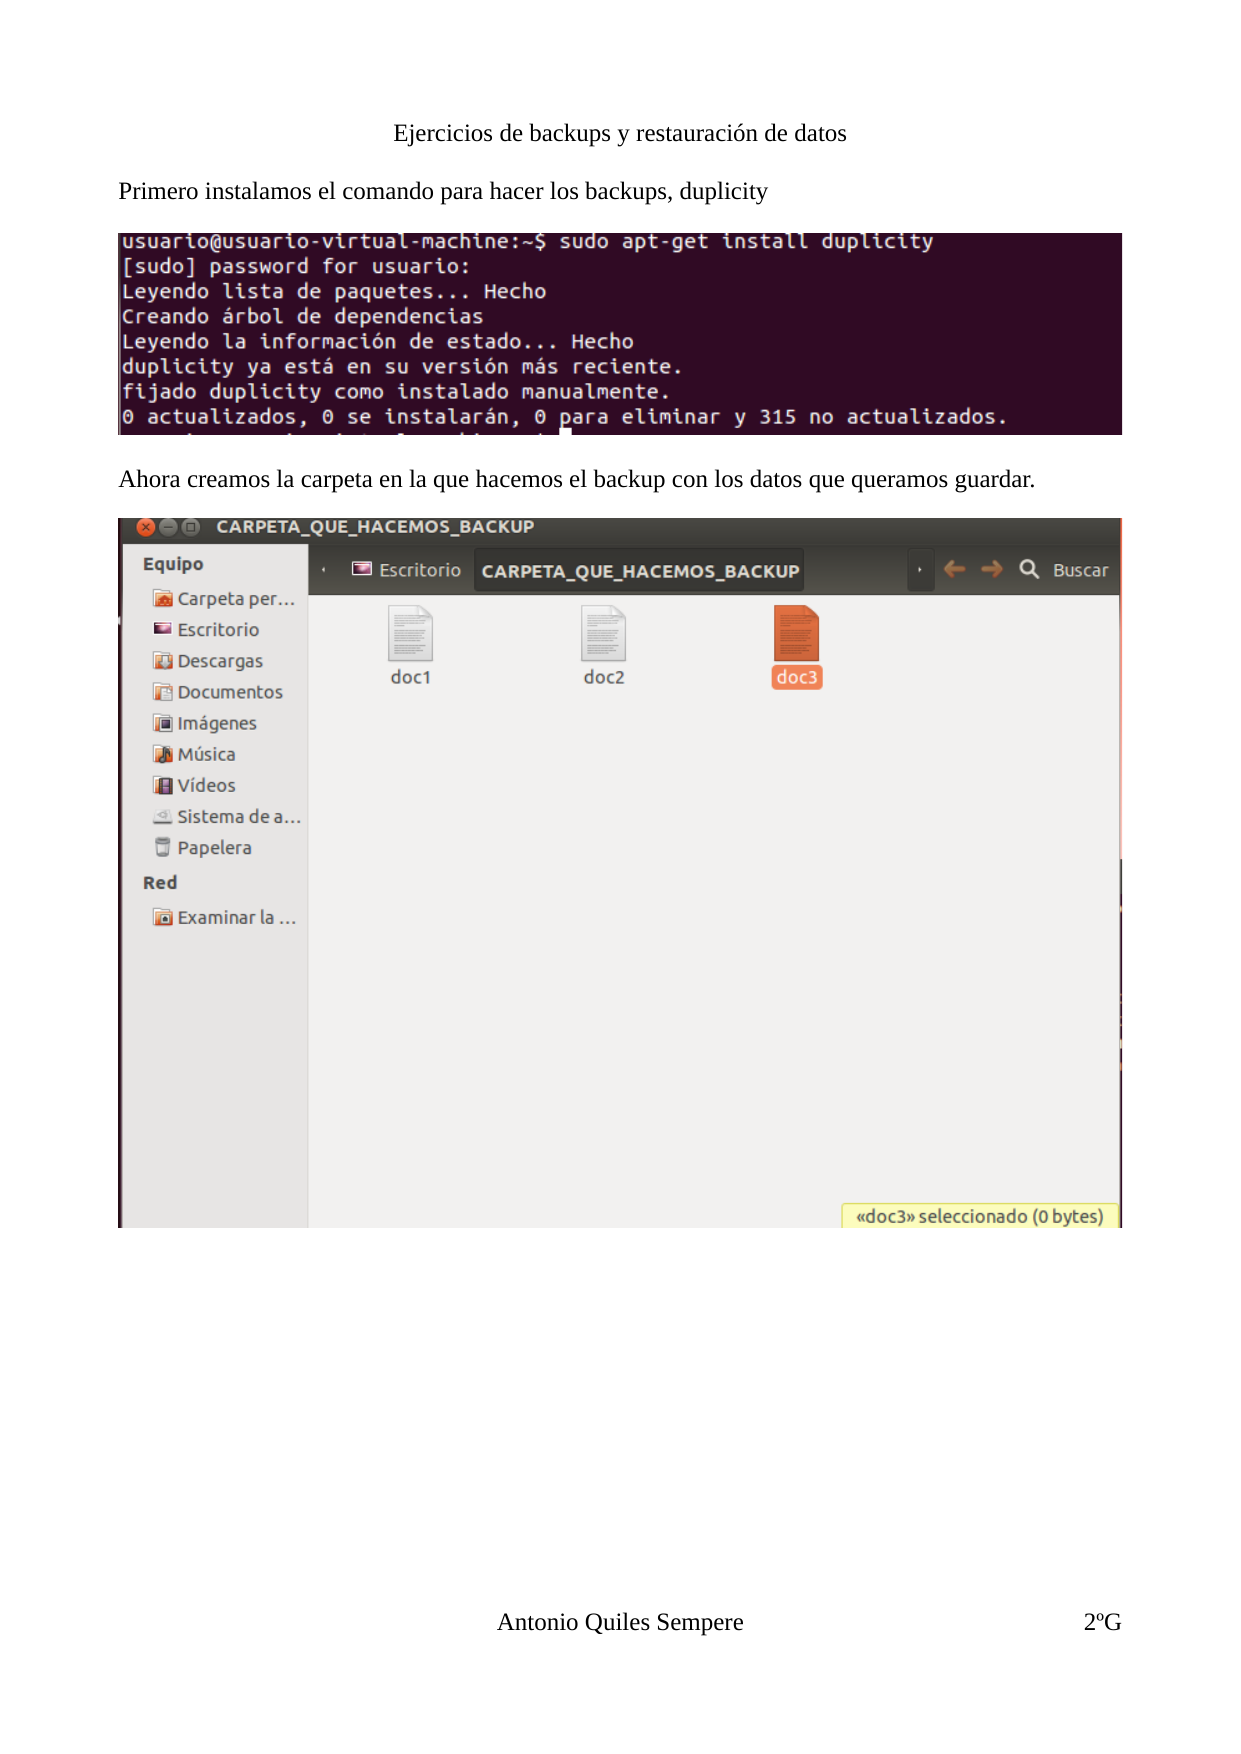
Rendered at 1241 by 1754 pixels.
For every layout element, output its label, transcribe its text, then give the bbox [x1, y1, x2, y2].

picture [118, 518, 1123, 1228]
text Primero instalamos el comando para hacer los backups, duplicity [118, 176, 1122, 205]
text Ahora creamos la carpeta en la que hacemos el backup con los datos que queramos guardar. [118, 464, 1122, 492]
picture [118, 233, 1123, 435]
